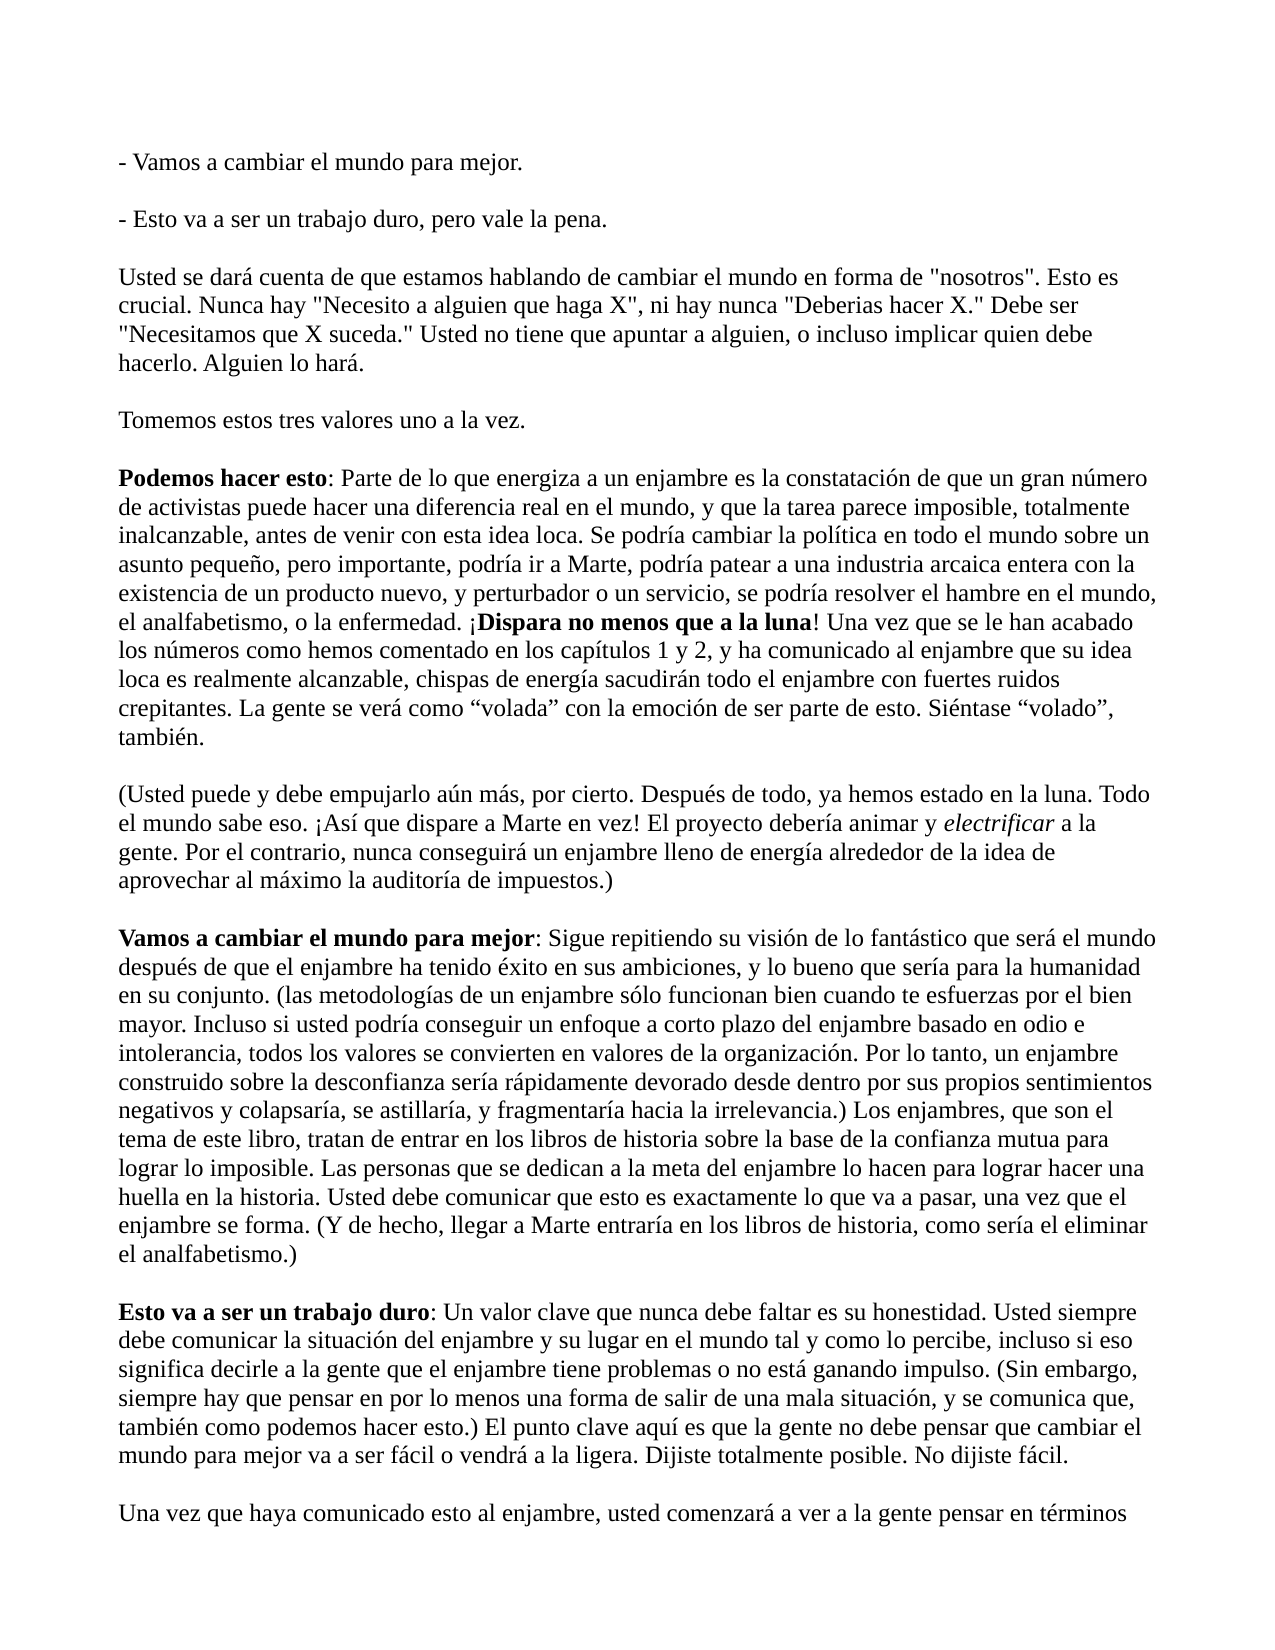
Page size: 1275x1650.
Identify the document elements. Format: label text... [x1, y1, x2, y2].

text Tomemos estos tres valores uno a la vez. [118, 406, 1157, 434]
text - Esto va a ser un trabajo duro, pero vale la pena. [118, 204, 1157, 233]
text Esto va a ser un trabajo duro: Un valor clave que nunca debe faltar es su honestidad. Usted siempre debe comunicar la situación del enjambre y su lugar en el mundo tal y como lo percibe, incluso si eso significa decirle a la gente que el enjambre tiene problemas o no está ganando impulso. (Sin embargo, siempre hay que pensar en por lo menos una forma de salir de una mala situación, y se comunica que, también como podemos hacer esto.) El punto clave aquí es que la gente no debe pensar que cambiar el mundo para mejor va a ser fácil o vendrá a la ligera. Dijiste totalmente posible. No dijiste fácil. [118, 1297, 1157, 1469]
text Vamos a cambiar el mundo para mejor: Sigue repitiendo su visión de lo fantástico que será el mundo después de que el enjambre ha tenido éxito en sus ambiciones, y lo bueno que sería para la humanidad en su conjunto. (las metodologías de un enjambre sólo funcionan bien cuando te esfuerzas por el bien mayor. Incluso si usted podría conseguir un enfoque a corto plazo del enjambre basado en odio e intolerancia, todos los valores se convierten en valores de la organización. Por lo tanto, un enjambre construido sobre la desconfianza sería rápidamente devorado desde dentro por sus propios sentimientos negativos y colapsaría, se astillaría, y fragmentaría hacia la irrelevancia.) Los enjambres, que son el tema de este libro, tratan de entrar en los libros de historia sobre la base de la confianza mutua para lograr lo imposible. Las personas que se dedican a la meta del enjambre lo hacen para lograr hacer una huella en la historia. Usted debe comunicar que esto es exactamente lo que va a pasar, una vez que el enjambre se forma. (Y de hecho, llegar a Marte entraría en los libros de historia, como sería el eliminar el analfabetismo.) [118, 923, 1157, 1268]
text - Vamos a cambiar el mundo para mejor. [118, 147, 1157, 176]
text Usted se dará cuenta de que estamos hablando de cambiar el mundo en forma de "nosotros". Esto es crucial. Nunca hay "Necesito a alguien que haga X", ni hay nunca "Deberias hacer X." Debe ser "Necesitamos que X suceda." Usted no tiene que apuntar a alguien, o incluso implicar quien debe hacerlo. Alguien lo hará. [118, 262, 1157, 377]
text Una vez que haya comunicado esto al enjambre, usted comenzará a ver a la gente pensar en términos [118, 1498, 1157, 1527]
text Podemos hacer esto: Parte de lo que energiza a un enjambre es la constatación de que un gran número de activistas puede hacer una diferencia real en el mundo, y que la tarea parece imposible, totalmente inalcanzable, antes de venir con esta idea loca. Se podría cambiar la política en todo el mundo sobre un asunto pequeño, pero importante, podría ir a Marte, podría patear a una industria arcaica entera con la existencia de un producto nuevo, y perturbador o un servicio, se podría resolver el hambre en el mundo, el analfabetismo, o la enfermedad. ¡Dispara no menos que a la luna! Una vez que se le han acabado los números como hemos comentado en los capítulos 1 y 2, y ha comunicado al enjambre que su idea loca es realmente alcanzable, chispas de energía sacudirán todo el enjambre con fuertes ruidos crepitantes. La gente se verá como “volada” con la emoción de ser parte de esto. Siéntase “volado”, también. [118, 463, 1157, 751]
text (Usted puede y debe empujarlo aún más, por cierto. Después de todo, ya hemos estado en la luna. Todo el mundo sabe eso. ¡Así que dispare a Marte en vez! El proyecto debería animar y electrificar a la gente. Por el contrario, nunca conseguirá un enjambre lleno de energía alrededor de la idea de aprovechar al máximo la auditoría de impuestos.) [118, 779, 1157, 894]
